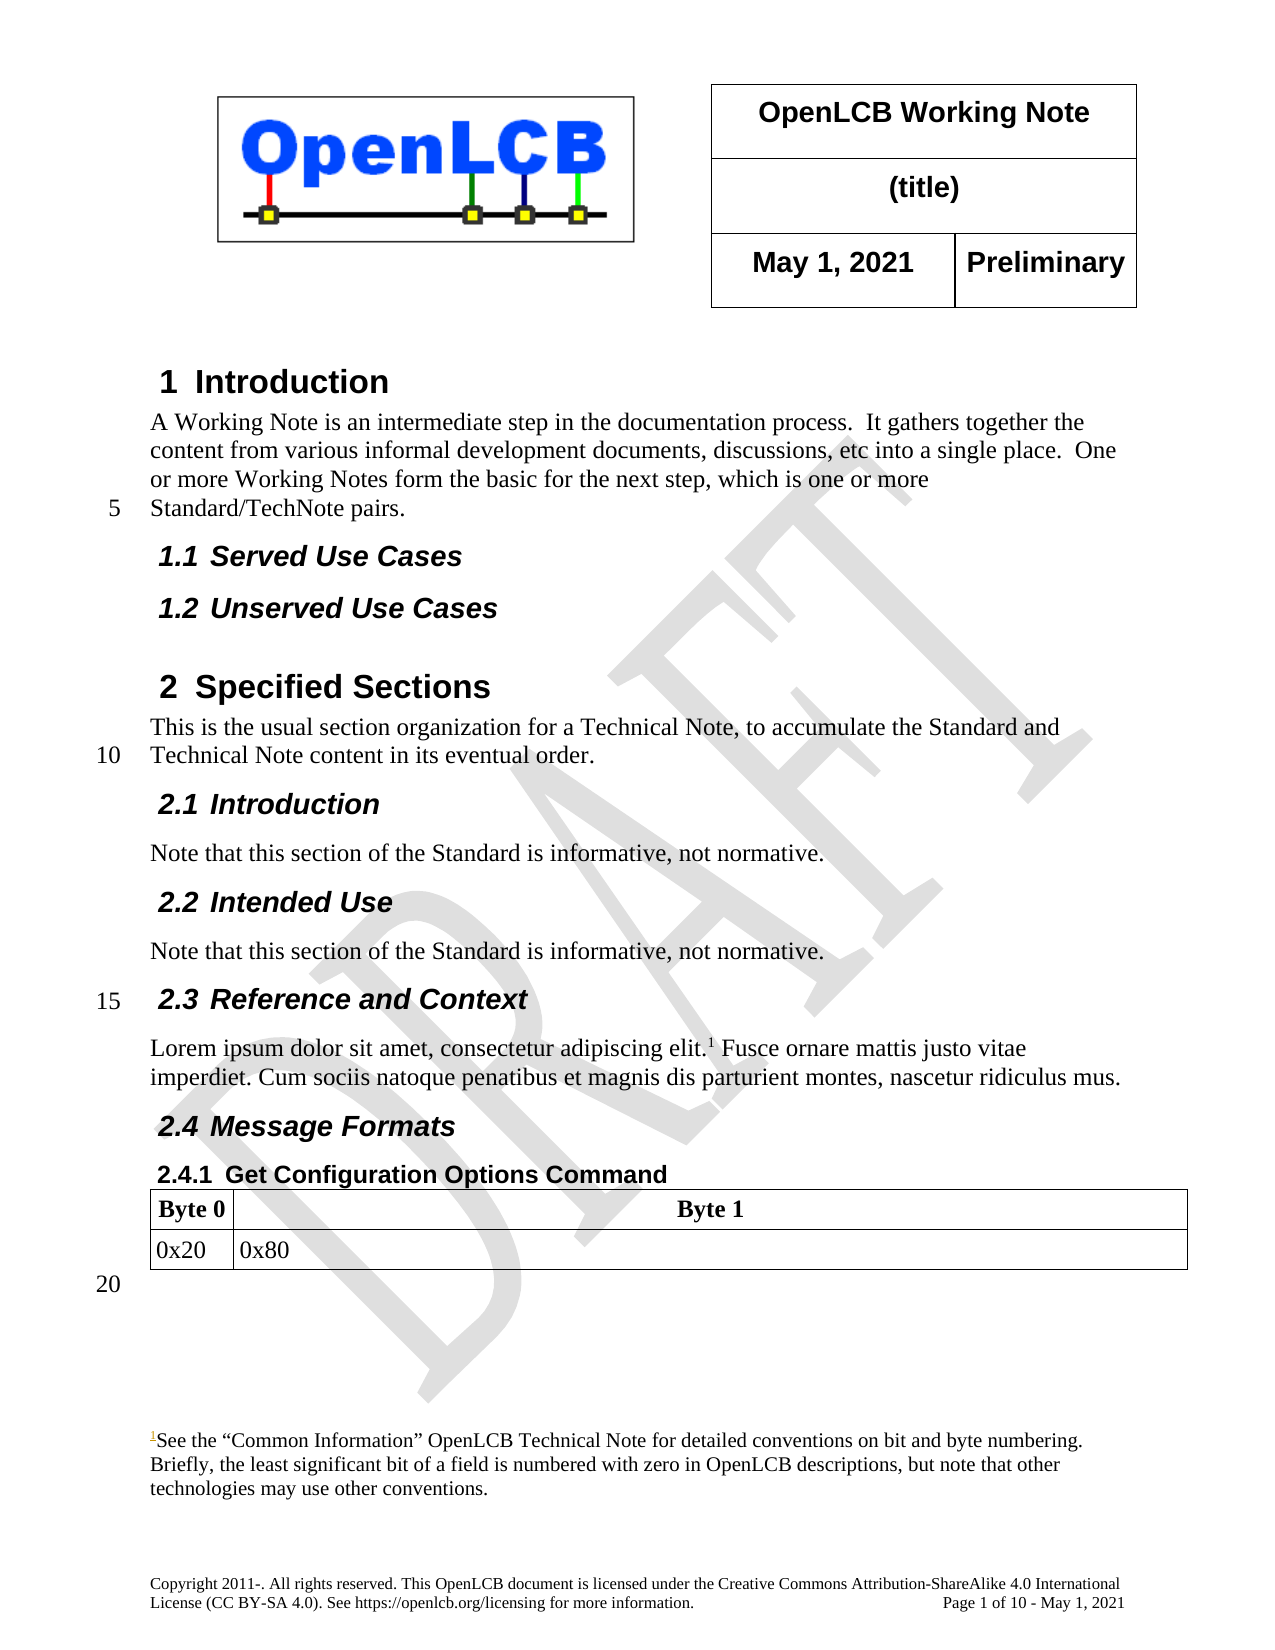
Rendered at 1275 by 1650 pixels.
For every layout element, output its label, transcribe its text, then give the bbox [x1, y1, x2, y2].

subtitle [978, 667, 1125, 705]
text Note that this section of the Standard is informative, not normative. [663, 838, 833, 867]
table_cell 0x20 [151, 1230, 233, 1269]
subtitle [916, 884, 1125, 918]
text Lorem ipsum dolor sit amet, consectetur adipiscing elit. Fusce ornare mattis justo vitae imperdiet. Cum sociis natoque penatibus et magnis dis parturient montes, nascetur ridiculus mus. [712, 1033, 1125, 1091]
subtitle Reference and Context [818, 982, 1125, 1016]
subtitle [757, 539, 840, 573]
text Lorem ipsum dolor sit amet, consectetur adipiscing elit. Fusce ornare mattis justo vitae imperdiet. Cum sociis natoque penatibus et magnis dis parturient montes, nascetur ridiculus mus. [541, 1033, 721, 1091]
text A Working Note is an intermediate step in the documentation process. It gathers together the content from various informal development documents, discussions, etc into a single place. One or more Working Notes form the basic for the next step, which is one or more Standard/TechNote pairs. [150, 407, 1125, 522]
text This is the usual section organization for a Technical Note, to accumulate the Standard and Technical Note content in its eventual order. [150, 712, 735, 769]
subtitle Reference and Context [676, 982, 816, 1016]
subtitle Reference and Context [531, 982, 679, 1016]
subtitle [677, 667, 972, 705]
table_header Byte 1 [604, 1190, 1187, 1229]
subtitle Unserved Use Cases [150, 591, 690, 624]
text See the “Common Information” OpenLCB Technical Note for detailed conventions on bit and byte numbering. Briefly, the least significant bit of a field is numbered with zero in OpenLCB descriptions, but note that other technologies may use other conventions. [150, 1428, 1125, 1500]
subtitle [850, 539, 1125, 573]
text Note that this section of the Standard is informative, not normative. [848, 838, 1125, 867]
subtitle [608, 884, 701, 918]
subtitle [894, 884, 920, 894]
subtitle Introduction [150, 362, 1125, 401]
subtitle Message Formats [522, 1109, 677, 1142]
table_header [234, 1190, 288, 1229]
subtitle Message Formats [691, 1109, 1125, 1142]
subtitle Reference and Context [395, 982, 514, 1016]
subtitle Get Configuration Options Command [150, 1160, 248, 1189]
text Note that this section of the Standard is informative, not normative. [576, 838, 649, 867]
subtitle [731, 884, 882, 918]
text Note that this section of the Standard is informative, not normative. [497, 936, 643, 964]
text Note that this section of the Standard is informative, not normative. [150, 936, 345, 964]
subtitle [588, 787, 786, 820]
text This is the usual section organization for a Technical Note, to accumulate the Standard and Technical Note content in its eventual order. [722, 712, 814, 769]
text Note that this section of the Standard is informative, not normative. [807, 936, 1125, 964]
text Lorem ipsum dolor sit amet, consectetur adipiscing elit. Fusce ornare mattis justo vitae imperdiet. Cum sociis natoque penatibus et magnis dis parturient montes, nascetur ridiculus mus. [150, 1033, 460, 1091]
subtitle [902, 591, 1125, 624]
subtitle Served Use Cases [150, 539, 742, 573]
table_cell [510, 1230, 1187, 1269]
table_cell [333, 1230, 492, 1269]
subtitle [548, 797, 581, 820]
subtitle Specified Sections [150, 667, 671, 705]
subtitle Get Configuration Options Command [263, 1160, 446, 1189]
subtitle [697, 603, 748, 624]
subtitle Get Configuration Options Command [464, 1160, 558, 1189]
subtitle Message Formats [415, 1109, 511, 1142]
text This is the usual section organization for a Technical Note, to accumulate the Standard and Technical Note content in its eventual order. [824, 712, 1033, 769]
table_header [293, 1190, 475, 1229]
subtitle [735, 591, 788, 624]
table_cell 0x80 [234, 1230, 328, 1269]
text Note that this section of the Standard is informative, not normative. [371, 936, 480, 964]
subtitle [798, 787, 1125, 820]
table_header [487, 1190, 584, 1229]
picture [216, 95, 636, 244]
text Note that this section of the Standard is informative, not normative. [150, 838, 576, 867]
subtitle Message Formats [150, 1109, 201, 1142]
table_header Byte 0 [151, 1190, 233, 1229]
subtitle Introduction [150, 787, 544, 820]
subtitle Message Formats [212, 1109, 402, 1142]
subtitle [775, 591, 891, 624]
subtitle Reference and Context [150, 982, 385, 1016]
text This is the usual section organization for a Technical Note, to accumulate the Standard and Technical Note content in its eventual order. [1023, 712, 1125, 769]
subtitle Get Configuration Options Command [573, 1160, 1125, 1189]
text Note that this section of the Standard is informative, not normative. [678, 936, 789, 964]
subtitle Intended Use [150, 884, 611, 918]
